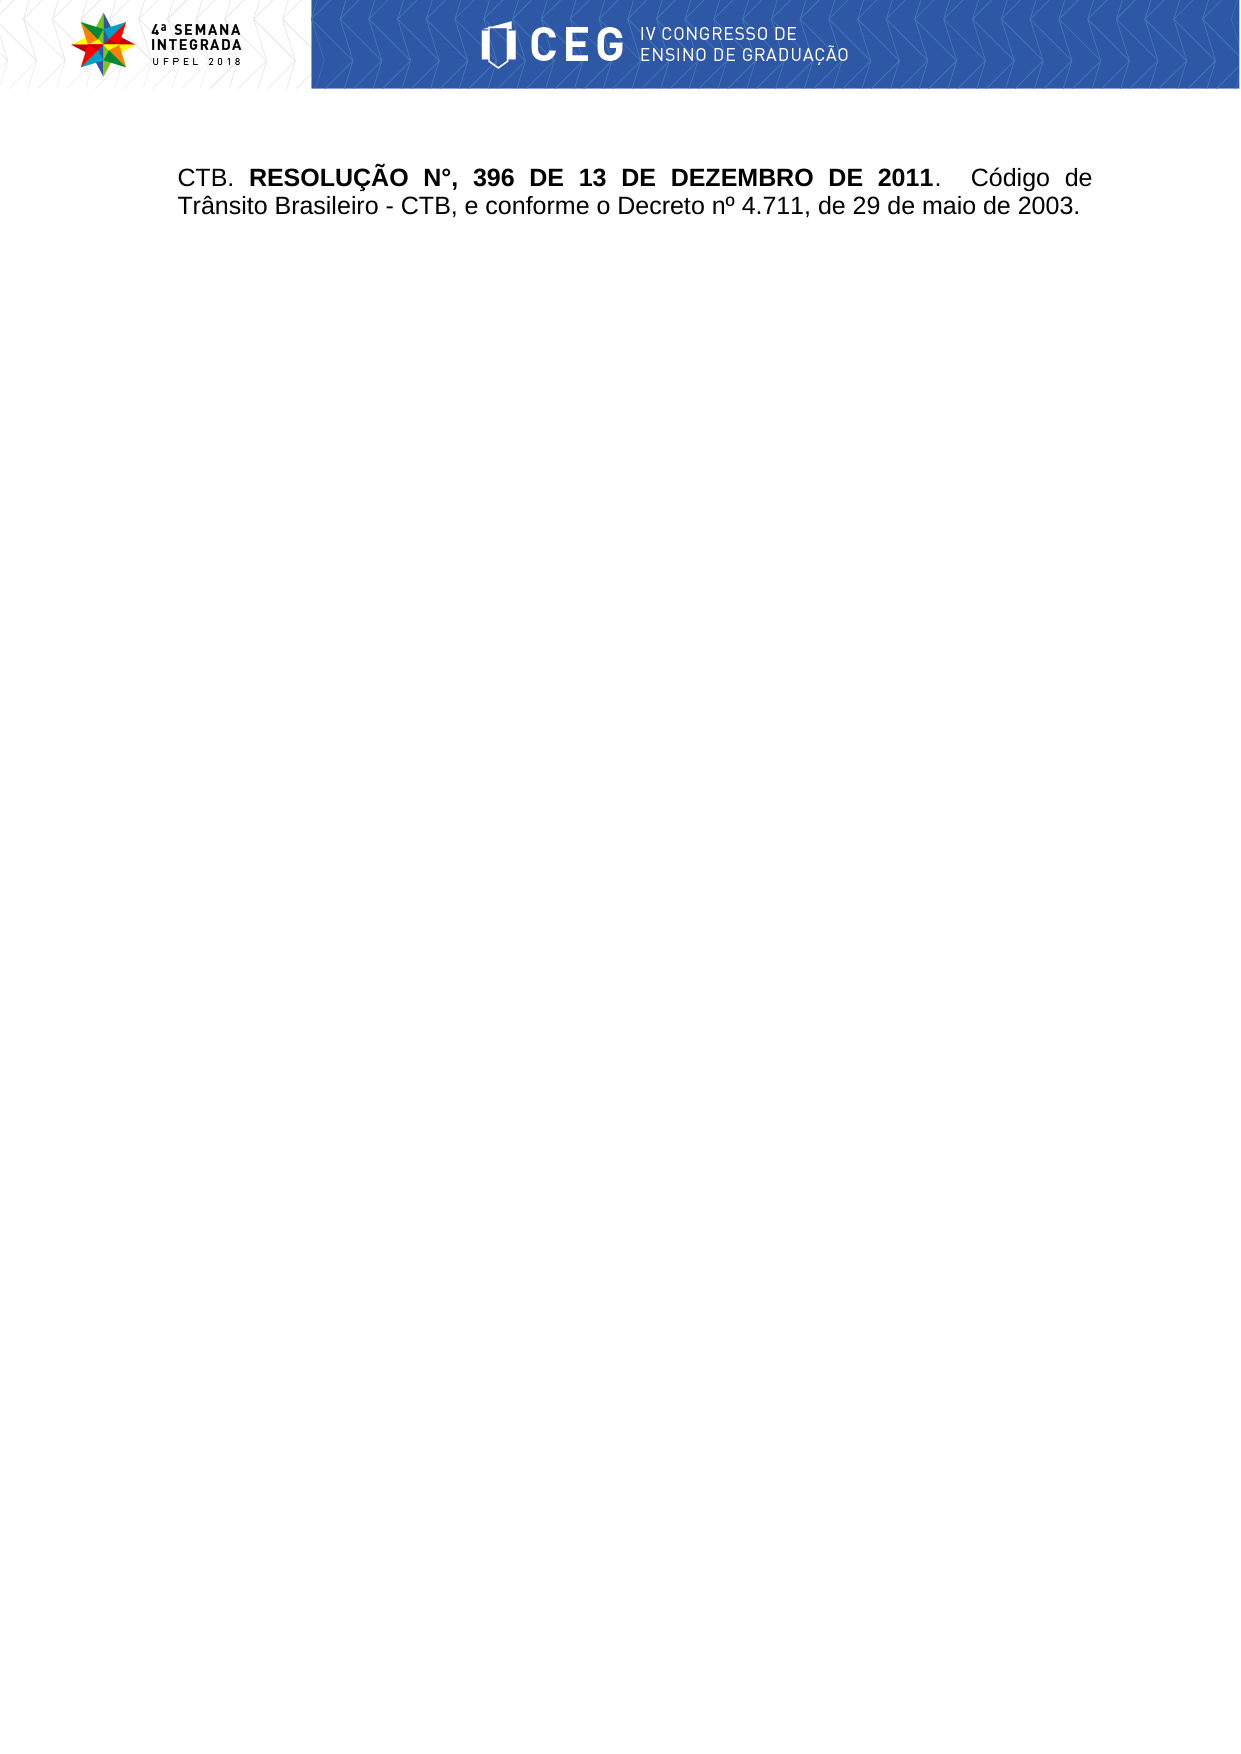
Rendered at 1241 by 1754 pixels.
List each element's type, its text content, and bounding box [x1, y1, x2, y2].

text CTB. RESOLUÇÃO N°, 396 DE 13 DE DEZEMBRO DE 2011. Código de Trânsito Brasileiro - CTB, e conforme o Decreto nº 4.711, de 29 de maio de 2003. [177, 145, 1092, 220]
picture [0, 0, 1240, 162]
